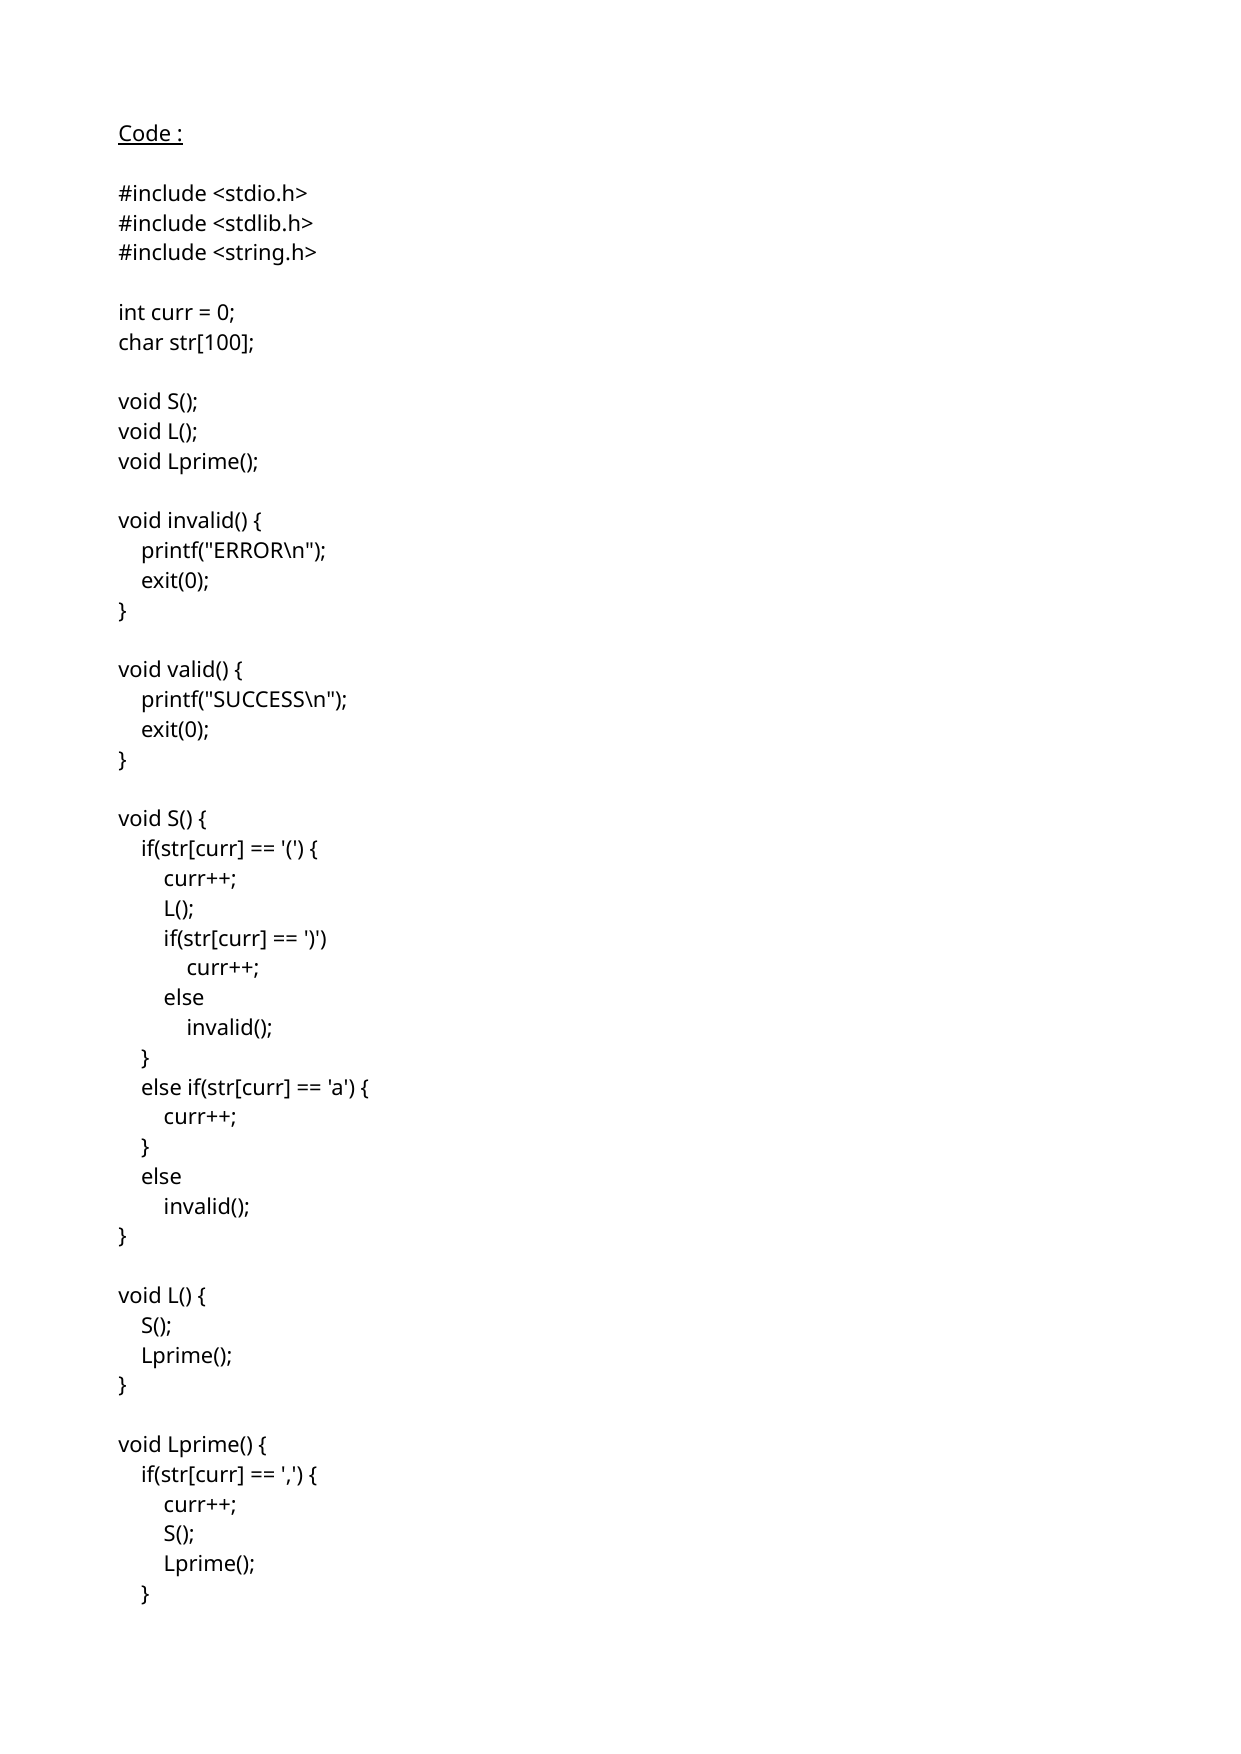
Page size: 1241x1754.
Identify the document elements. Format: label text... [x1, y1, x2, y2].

text Lprime(); [118, 1548, 1122, 1578]
text curr++; [118, 863, 1122, 893]
text exit(0); [118, 714, 1122, 744]
text invalid(); [118, 1012, 1122, 1042]
text } [118, 1369, 1122, 1399]
text } [118, 1042, 1122, 1071]
text #include <stdlib.h> [118, 207, 1122, 237]
text void valid() { [118, 654, 1122, 684]
text else if(str[curr] == 'a') { [118, 1071, 1122, 1101]
text } [118, 744, 1122, 773]
text void Lprime() { [118, 1429, 1122, 1459]
text curr++; [118, 1488, 1122, 1518]
text void L() { [118, 1280, 1122, 1310]
text } [118, 595, 1122, 624]
text #include <string.h> [118, 237, 1122, 267]
text S(); [118, 1518, 1122, 1548]
text printf("SUCCESS\n"); [118, 684, 1122, 714]
text else [118, 1161, 1122, 1191]
text exit(0); [118, 565, 1122, 595]
text void Lprime(); [118, 446, 1122, 476]
text void invalid() { [118, 505, 1122, 535]
text } [118, 1131, 1122, 1161]
text invalid(); [118, 1191, 1122, 1220]
text } [118, 1578, 1122, 1608]
text curr++; [118, 952, 1122, 982]
text } [118, 1220, 1122, 1250]
text else [118, 982, 1122, 1012]
text char str[100]; [118, 327, 1122, 356]
text printf("ERROR\n"); [118, 535, 1122, 565]
text S(); [118, 1310, 1122, 1339]
text Code : [118, 118, 1122, 148]
text if(str[curr] == ',') { [118, 1459, 1122, 1488]
text void L(); [118, 416, 1122, 446]
text L(); [118, 893, 1122, 922]
text curr++; [118, 1101, 1122, 1131]
text int curr = 0; [118, 297, 1122, 327]
text if(str[curr] == '(') { [118, 833, 1122, 863]
text void S() { [118, 803, 1122, 833]
text if(str[curr] == ')') [118, 922, 1122, 952]
text void S(); [118, 386, 1122, 416]
text Lprime(); [118, 1339, 1122, 1369]
text #include <stdio.h> [118, 178, 1122, 207]
